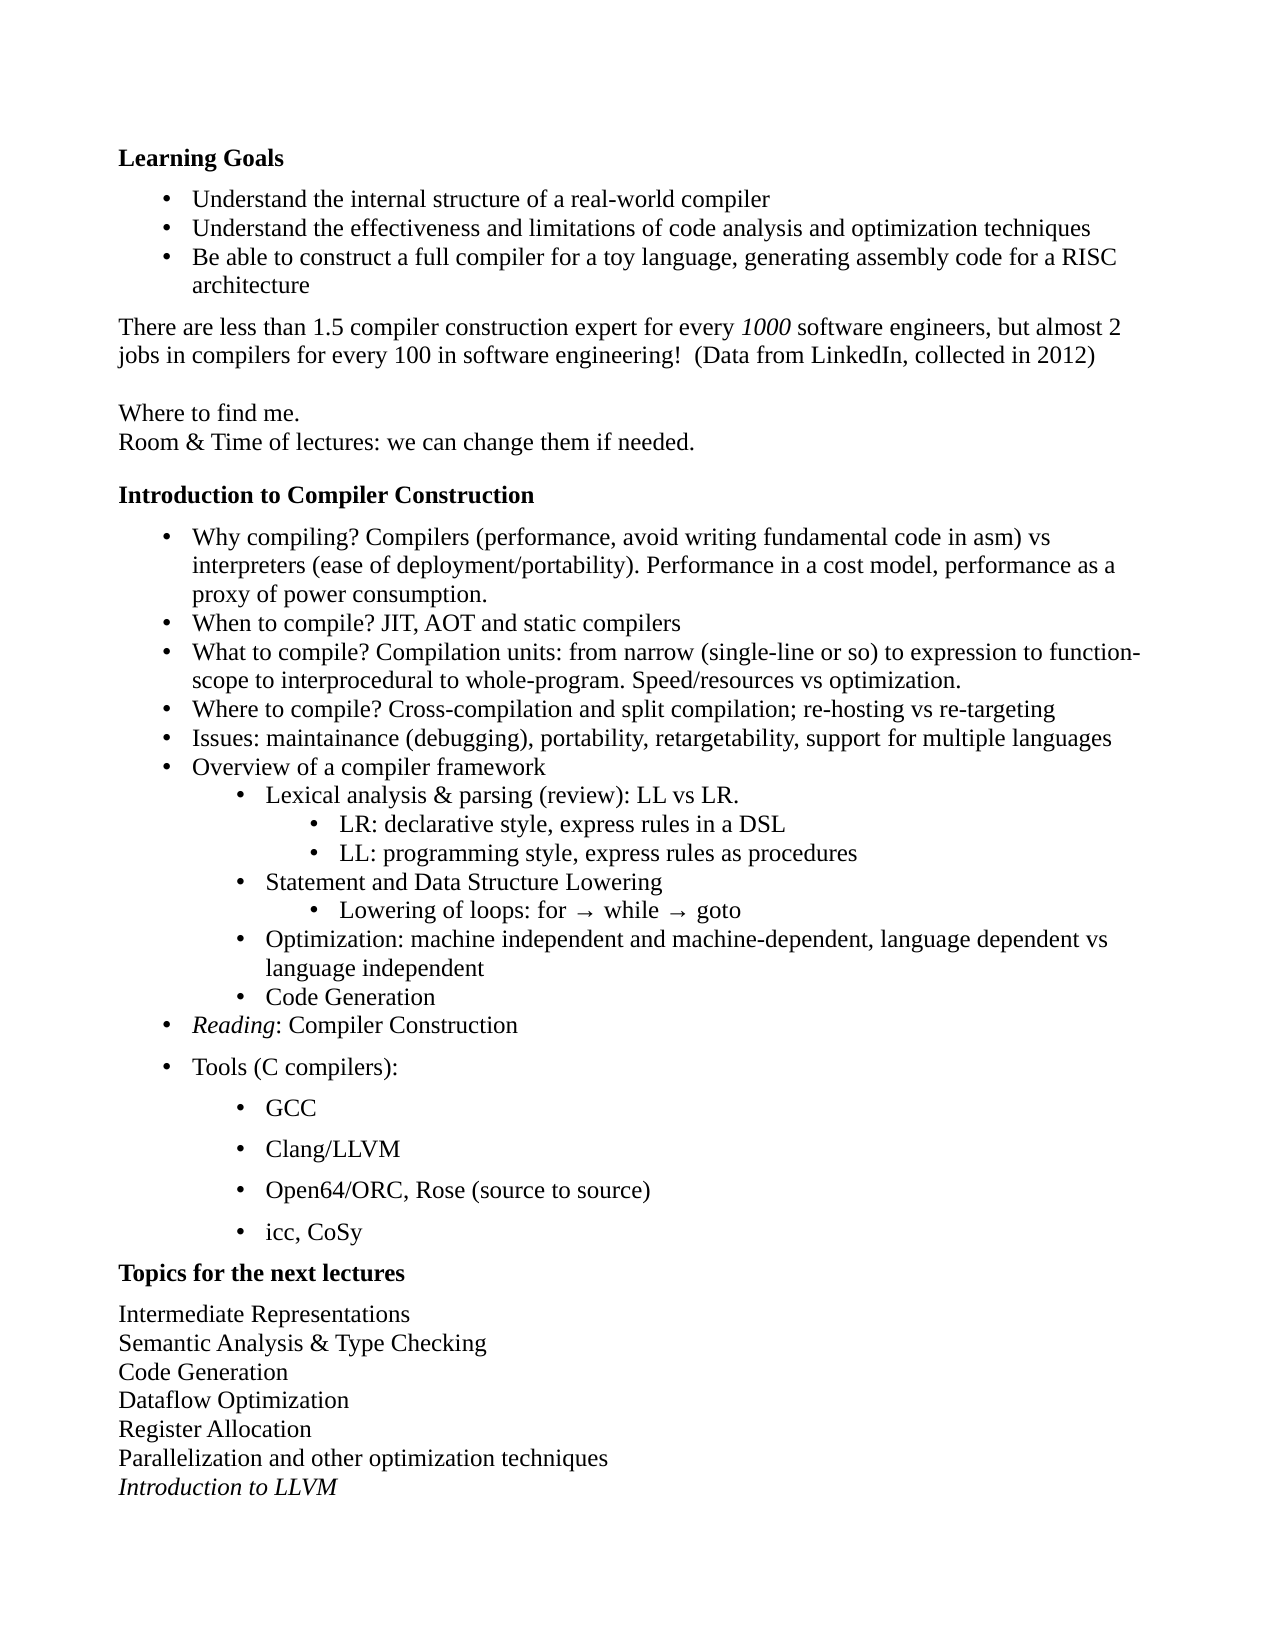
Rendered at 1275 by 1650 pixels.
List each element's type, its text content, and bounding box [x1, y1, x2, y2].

list Clang/LLVM [236, 1134, 1157, 1163]
list Statement and Data Structure Lowering [236, 867, 1157, 896]
text Introduction to LLVM [118, 1472, 1157, 1501]
text Where to find me. [118, 398, 1157, 427]
text There are less than 1.5 compiler construction expert for every 1000 software engineers, but almost 2 jobs in compilers for every 100 in software engineering! (Data from LinkedIn, collected in 2012) [118, 312, 1157, 369]
list icc, CoSy [236, 1217, 1157, 1246]
list Issues: maintainance (debugging), portability, retargetability, support for multiple languages [162, 723, 1157, 752]
subtitle Code Generation [118, 1357, 1157, 1386]
text Topics for the next lectures [118, 1258, 1157, 1287]
list Understand the effectiveness and limitations of code analysis and optimization techniques [162, 213, 1157, 242]
text Room & Time of lectures: we can change them if needed. [118, 427, 1157, 456]
list Why compiling? Compilers (performance, avoid writing fundamental code in asm) vs interpreters (ease of deployment/portability). Performance in a cost model, performance as a proxy of power consumption. [162, 522, 1157, 608]
subtitle Introduction to Compiler Construction [118, 481, 1157, 509]
list Be able to construct a full compiler for a toy language, generating assembly code for a RISC architecture [162, 242, 1157, 299]
list Optimization: machine independent and machine-dependent, language dependent vs language independent [236, 924, 1157, 982]
list GCC [236, 1093, 1157, 1122]
list What to compile? Compilation units: from narrow (single-line or so) to expression to function-scope to interprocedural to whole-program. Speed/resources vs optimization. [162, 637, 1157, 694]
list Lexical analysis & parsing (review): LL vs LR. [236, 781, 1157, 809]
list LR: declarative style, express rules in a DSL [309, 809, 1157, 838]
list Where to compile? Cross-compilation and split compilation; re-hosting vs re-targeting [162, 694, 1157, 723]
list Overview of a compiler framework [162, 752, 1157, 781]
subtitle Dataflow Optimization [118, 1386, 1157, 1414]
list LL: programming style, express rules as procedures [309, 838, 1157, 867]
list Code Generation [236, 982, 1157, 1011]
list Reading: Compiler Construction [162, 1011, 1157, 1039]
list Open64/ORC, Rose (source to source) [236, 1176, 1157, 1204]
list Tools (C compilers): [162, 1052, 1157, 1081]
list Lowering of loops: for → while → goto [309, 896, 1157, 924]
subtitle Parallelization and other optimization techniques [118, 1443, 1157, 1472]
list Understand the internal structure of a real-world compiler [162, 184, 1157, 213]
subtitle Register Allocation [118, 1414, 1157, 1443]
subtitle Learning Goals [118, 143, 1157, 172]
list When to compile? JIT, AOT and static compilers [162, 608, 1157, 637]
subtitle Intermediate Representations [118, 1299, 1157, 1328]
subtitle Semantic Analysis & Type Checking [118, 1328, 1157, 1357]
